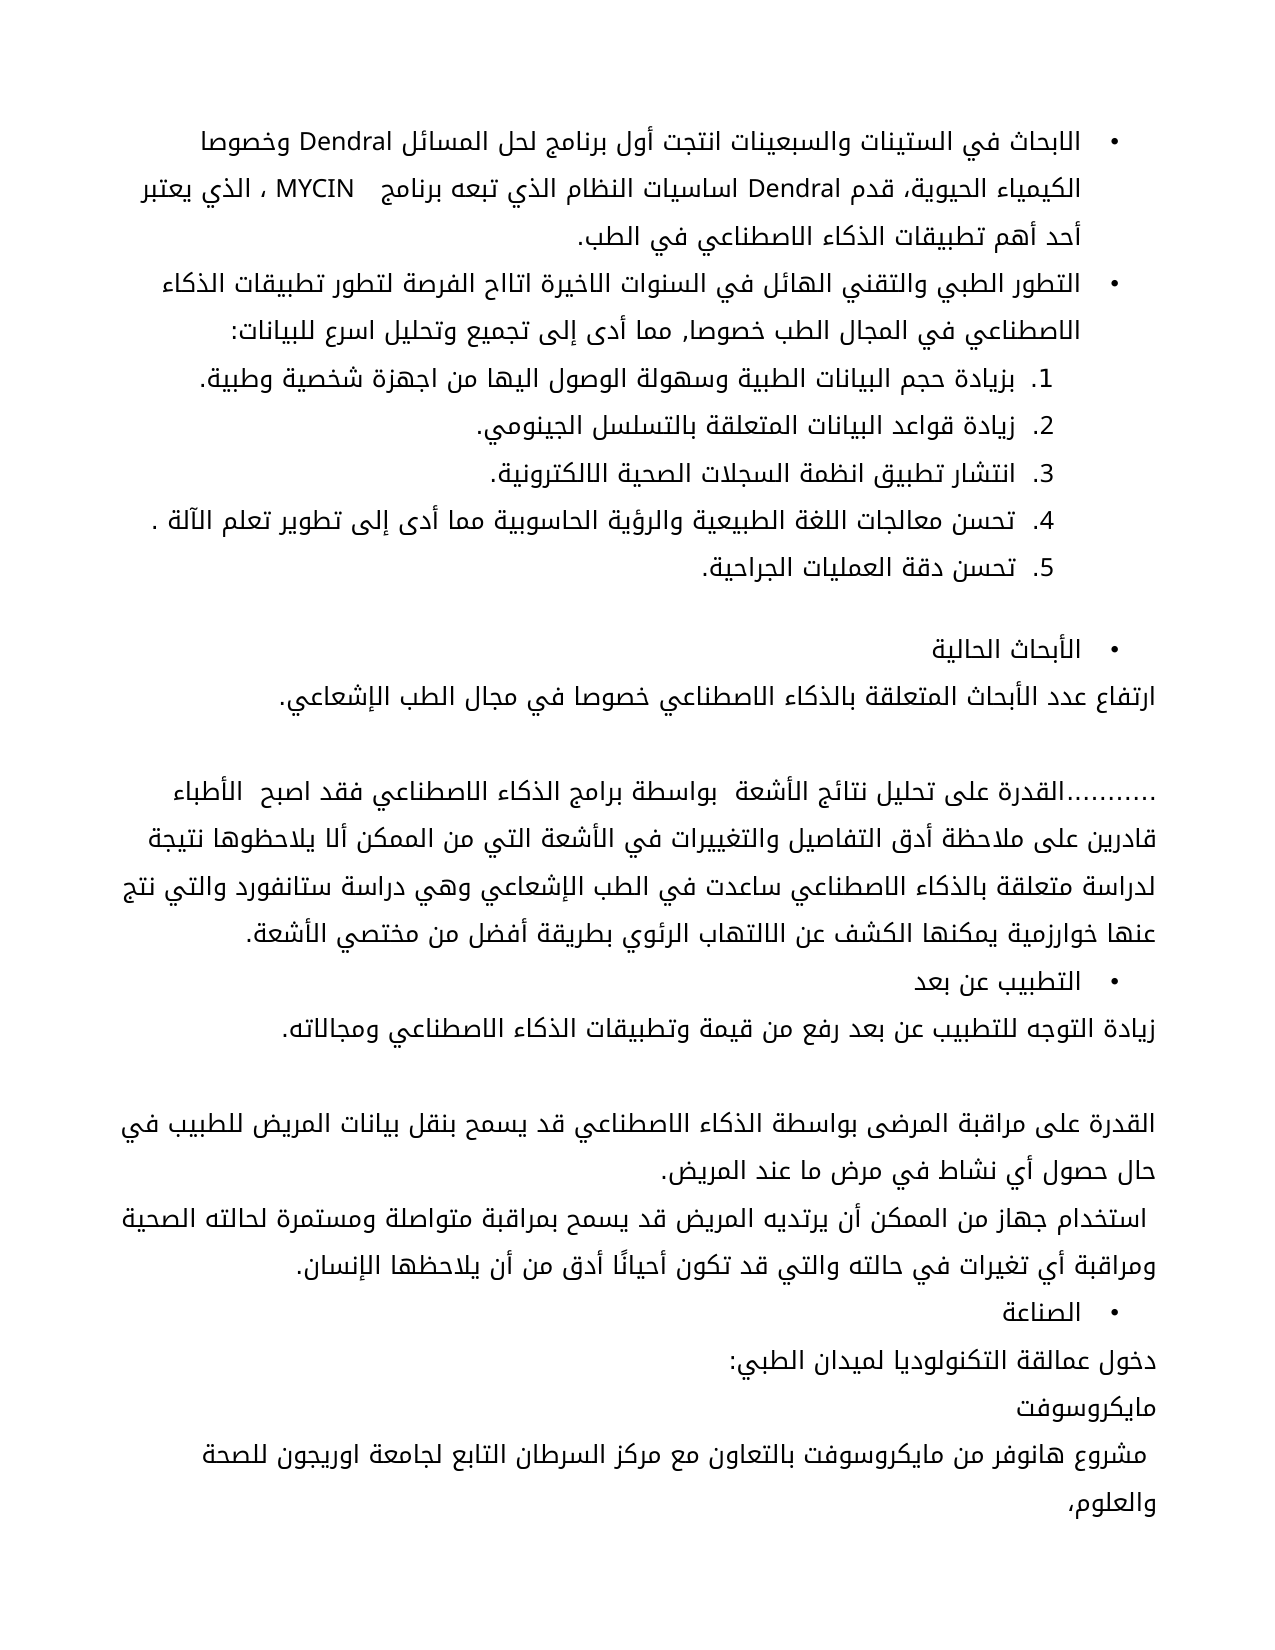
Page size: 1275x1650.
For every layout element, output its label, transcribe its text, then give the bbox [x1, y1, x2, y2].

list الابحاث في الستينات والسبعينات انتجت أول برنامج لحل المسائل Dendral وخصوصا الكيمياء الحيوية، قدم Dendral اساسيات النظام الذي تبعه برنامج MYCIN ، الذي يعتبر أحد أهم تطبيقات الذكاء الاصطناعي في الطب. [118, 118, 1119, 260]
list تحسن دقة العمليات الجراحية. [118, 545, 1054, 592]
text زيادة التوجه للتطبيب عن بعد رفع من قيمة وتطبيقات الذكاء الاصطناعي ومجالاته. [118, 1005, 1157, 1053]
list زيادة قواعد البيانات المتعلقة بالتسلسل الجينومي. [118, 402, 1054, 450]
text ………..القدرة على تحليل نتائج الأشعة بواسطة برامج الذكاء الاصطناعي فقد اصبح الأطباء قادرين على ملاحظة أدق التفاصيل والتغييرات في الأشعة التي من الممكن ألا يلاحظوها نتيجة لدراسة متعلقة بالذكاء الاصطناعي ساعدت في الطب الإشعاعي وهي دراسة ستانفورد والتي نتج عنها خوارزمية يمكنها الكشف عن الالتهاب الرئوي بطريقة أفضل من مختصي الأشعة. [118, 768, 1157, 958]
text دخول عمالقة التكنولوديا لميدان الطبي: [118, 1337, 1157, 1384]
text مشروع هانوفر من مايكروسوفت بالتعاون مع مركز السرطان التابع لجامعة اوريجون للصحة والعلوم، [118, 1432, 1157, 1527]
list الصناعة [118, 1290, 1119, 1337]
list بزيادة حجم البيانات الطبية وسهولة الوصول اليها من اجهزة شخصية وطبية. [118, 355, 1054, 402]
text ارتفاع عدد الأبحاث المتعلقة بالذكاء الاصطناعي خصوصا في مجال الطب الإشعاعي. [118, 673, 1157, 721]
text مايكروسوفت [118, 1384, 1157, 1432]
list التطور الطبي والتقني الهائل في السنوات الاخيرة اتااح الفرصة لتطور تطبيقات الذكاء الاصطناعي في المجال الطب خصوصا, مما أدى إلى تجميع وتحليل اسرع للبيانات: [118, 260, 1119, 355]
text القدرة على مراقبة المرضى بواسطة الذكاء الاصطناعي قد يسمح بنقل بيانات المريض للطبيب في حال حصول أي نشاط في مرض ما عند المريض. [118, 1100, 1157, 1195]
list تحسن معالجات اللغة الطبيعية والرؤية الحاسوبية مما أدى إلى تطوير تعلم الآلة . [118, 497, 1054, 545]
list التطبيب عن بعد [118, 958, 1119, 1005]
list الأبحاث الحالية [118, 626, 1119, 673]
list انتشار تطبيق انظمة السجلات الصحية الالكترونية. [118, 450, 1054, 497]
text استخدام جهاز من الممكن أن يرتديه المريض قد يسمح بمراقبة متواصلة ومستمرة لحالته الصحية ومراقبة أي تغيرات في حالته والتي قد تكون أحيانًا أدق من أن يلاحظها الإنسان. [118, 1195, 1157, 1290]
